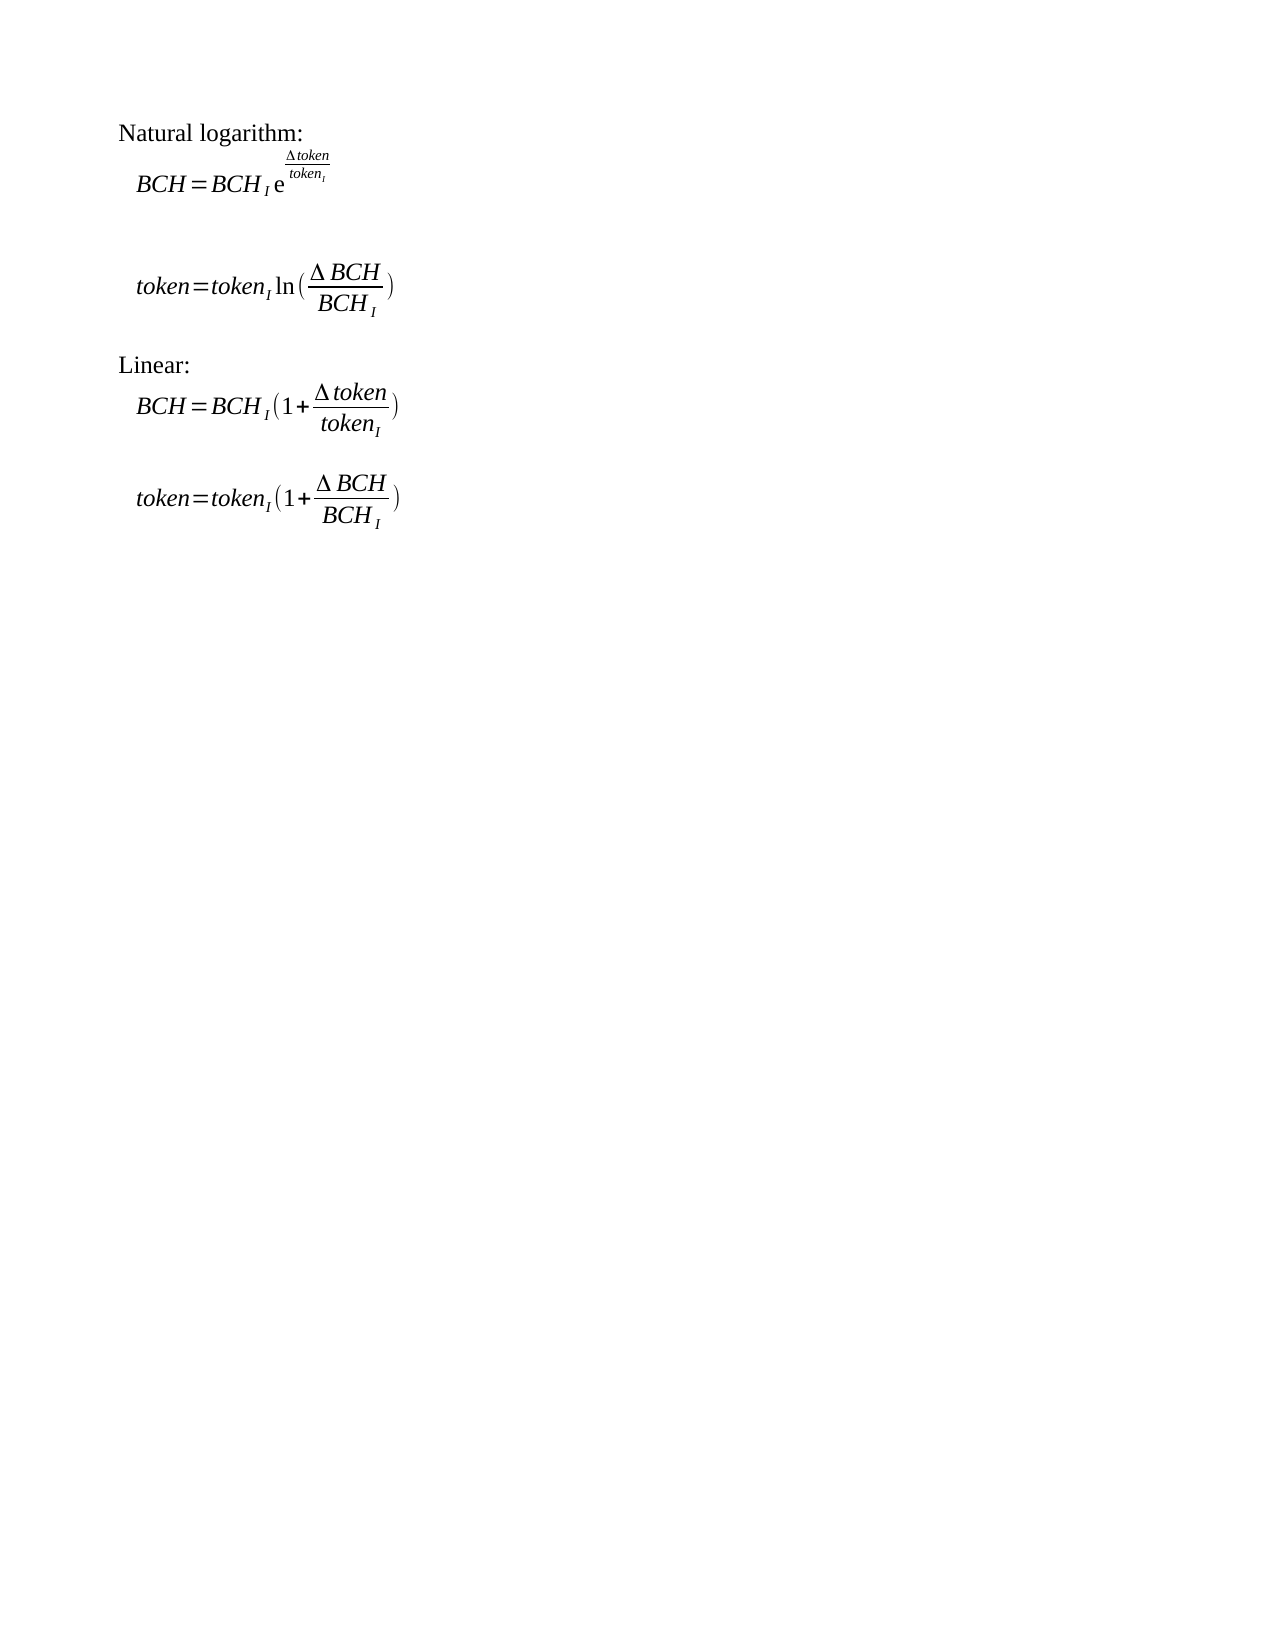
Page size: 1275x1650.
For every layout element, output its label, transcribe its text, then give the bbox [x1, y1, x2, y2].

text Linear: [118, 350, 1157, 378]
text Natural logarithm: [118, 118, 1157, 147]
